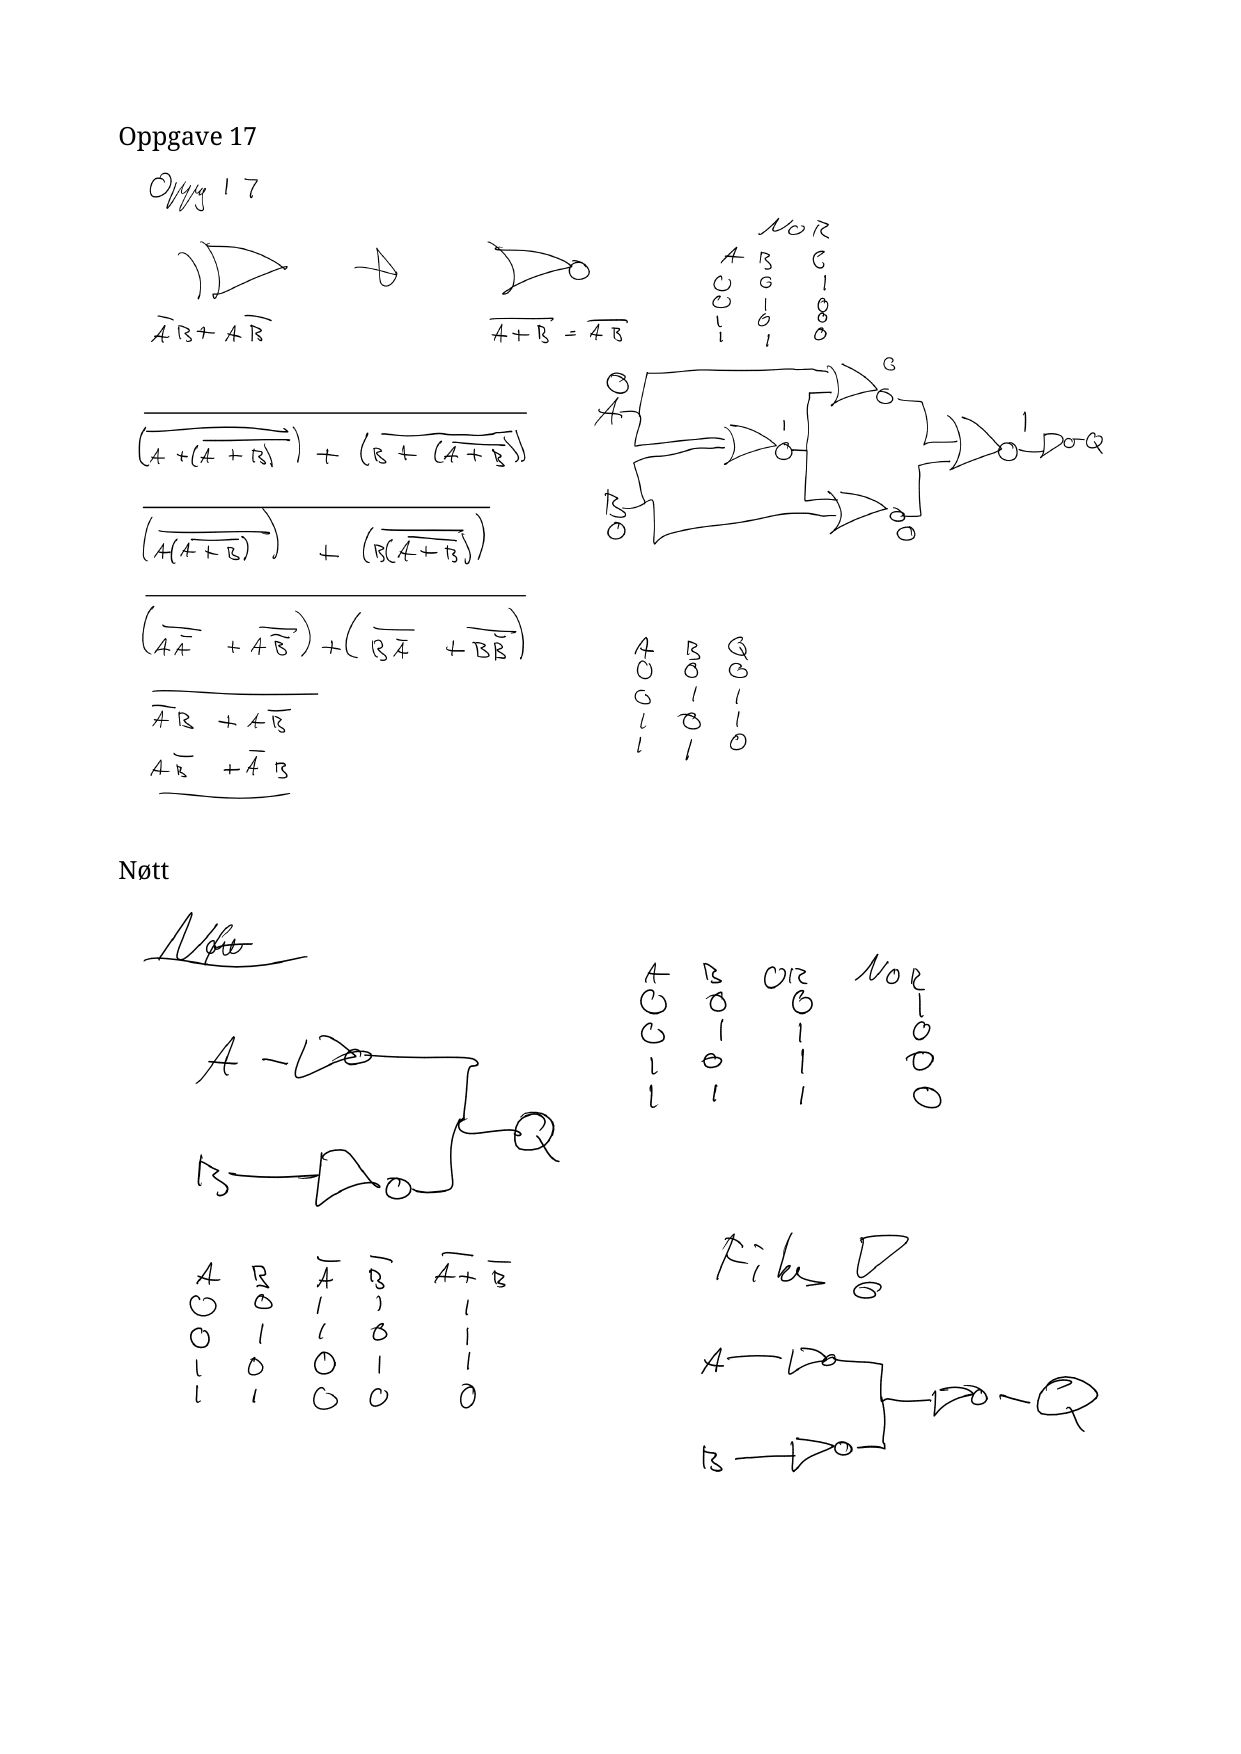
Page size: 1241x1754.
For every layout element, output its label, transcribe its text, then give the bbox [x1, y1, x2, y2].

text Nøtt [118, 853, 1122, 887]
text Oppgave 17 [118, 118, 1122, 152]
picture [118, 887, 1123, 1497]
picture [118, 152, 1123, 819]
